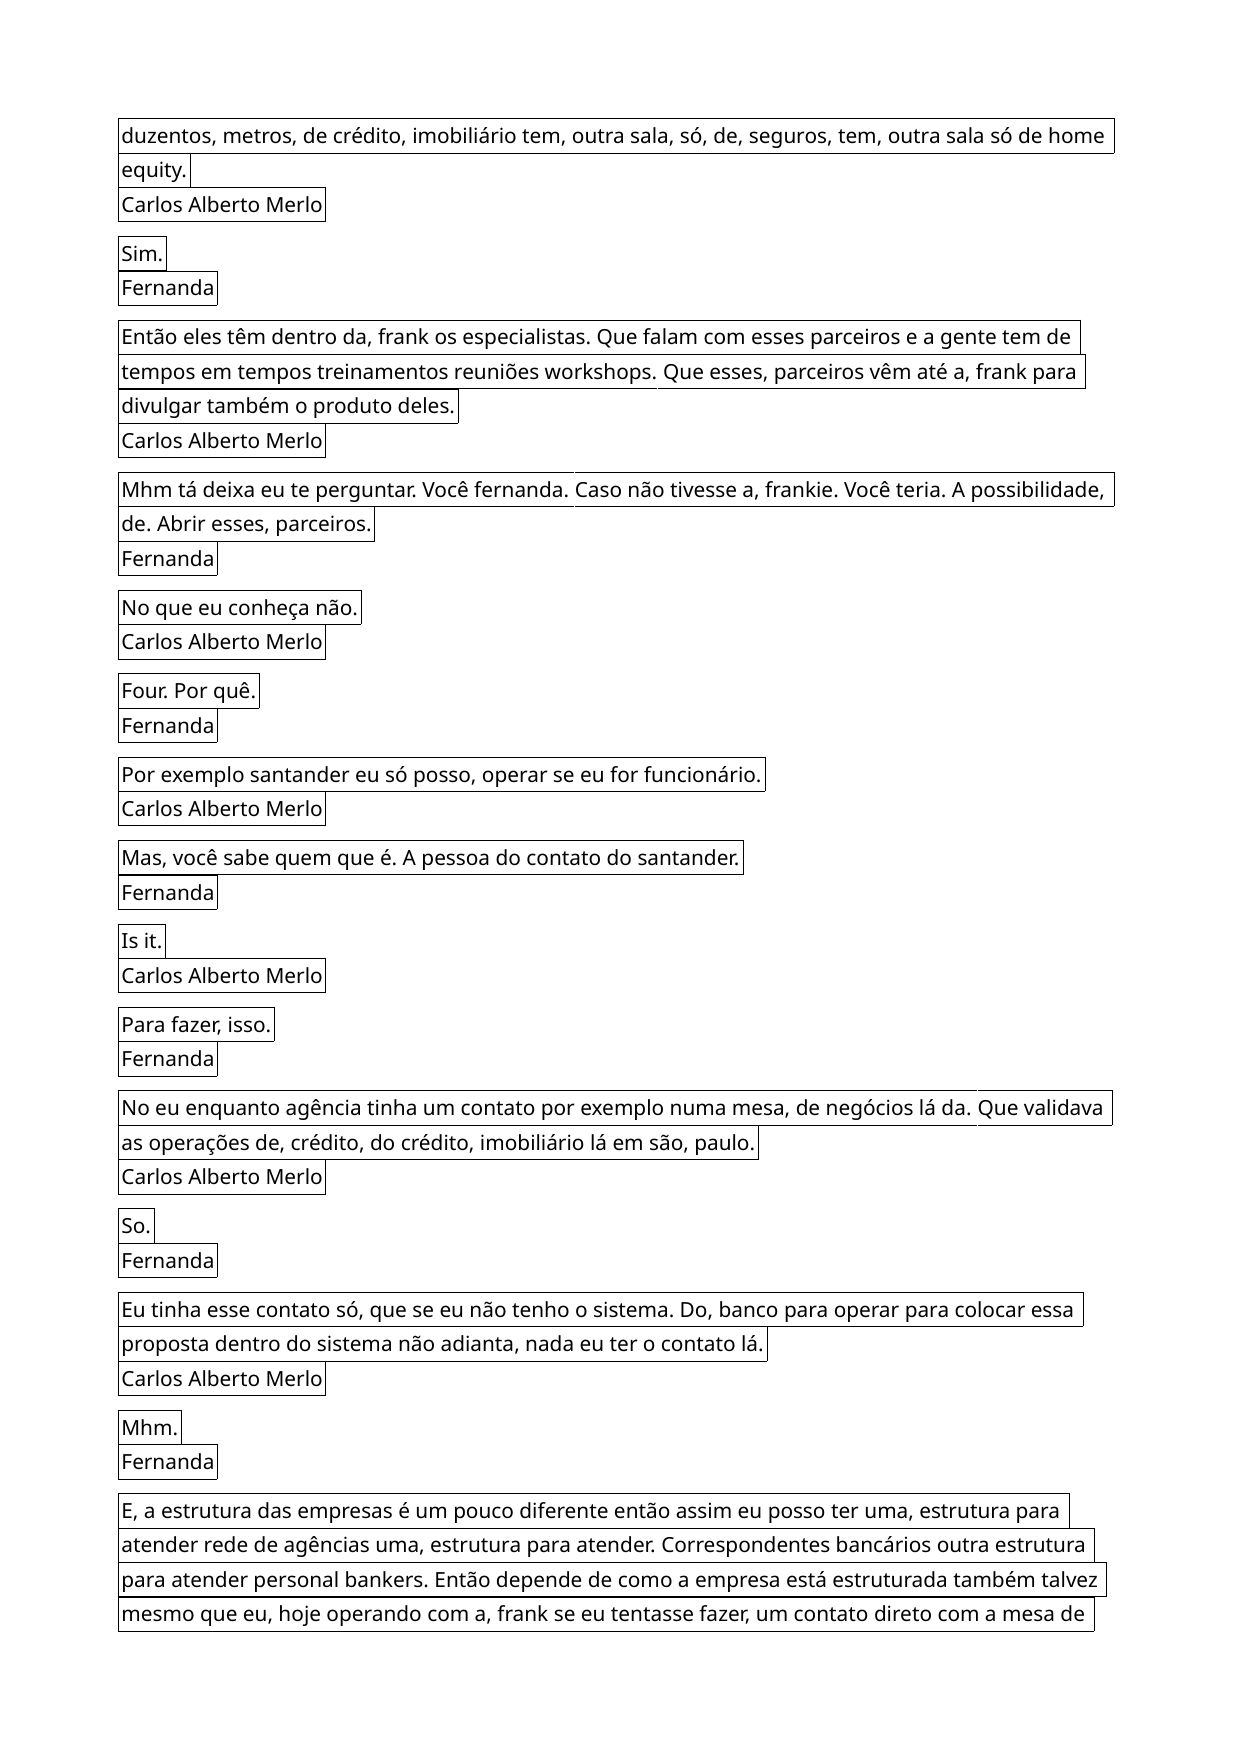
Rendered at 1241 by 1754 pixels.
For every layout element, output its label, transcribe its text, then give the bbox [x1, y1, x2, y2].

text E, a estrutura das empresas é um pouco diferente então assim eu posso ter uma, estrutura para atender rede de agências uma, estrutura para atender. Correspondentes bancários outra estrutura para atender personal bankers. Então depende de como a empresa está estruturada também talvez mesmo que eu, hoje operando com a, frank se eu tentasse fazer, um contato direto com a mesa de crédito imobiliária do santander. Ela fosse me dizer assim não adianta, porque eu estou, a tua mesa quem atende, a tua mesa é. Um outro canal. Não tenho acesso a, tua proposta aqui, que é o que acontecia quando os clientes de correspondente bancário porque às vezes os clientes não contratavam crédito imobiliário direto na agência contratavam nos correspondentes bancários né. [119, 1598, 1094, 1631]
text Carlos Alberto Merlo [119, 625, 325, 659]
text [744, 840, 1122, 874]
text Então eles têm dentro da, frank os especialistas. Que falam com esses parceiros e a gente tem de tempos em tempos treinamentos reuniões workshops. Que esses, parceiros vêm até a, frank para divulgar também o produto deles. [459, 319, 1122, 423]
text Carlos Alberto Merlo [119, 1362, 325, 1395]
text [326, 958, 1122, 992]
text [326, 624, 1122, 659]
text [155, 1208, 1122, 1243]
text Eu tinha esse contato só, que se eu não tenho o sistema. Do, banco para operar para colocar essa proposta dentro do sistema não adianta, nada eu ter o contato lá. [119, 1293, 1083, 1326]
text Mhm. [119, 1411, 181, 1444]
text Fernanda [119, 1244, 217, 1277]
text [218, 271, 1122, 305]
text Mhm tá deixa eu te perguntar. Você fernanda. Caso não tivesse a, frankie. Você teria. A possibilidade, de. Abrir esses, parceiros. [119, 472, 1122, 541]
text [766, 757, 1122, 791]
text Fernanda [119, 1042, 217, 1076]
text Mas, você sabe quem que é. A pessoa do contato do santander. [119, 841, 743, 874]
text [326, 423, 1122, 457]
text [218, 1444, 1122, 1479]
text Eu tinha esse contato só, que se eu não tenho o sistema. Do, banco para operar para colocar essa proposta dentro do sistema não adianta, nada eu ter o contato lá. [768, 1292, 1122, 1361]
text Is it. [119, 925, 165, 958]
text [218, 1041, 1122, 1076]
text Então eles têm dentro da, frank os especialistas. Que falam com esses parceiros e a gente tem de tempos em tempos treinamentos reuniões workshops. Que esses, parceiros vêm até a, frank para divulgar também o produto deles. [119, 355, 1085, 388]
text [166, 923, 1122, 958]
text E, a estrutura das empresas é um pouco diferente então assim eu posso ter uma, estrutura para atender rede de agências uma, estrutura para atender. Correspondentes bancários outra estrutura para atender personal bankers. Então depende de como a empresa está estruturada também talvez mesmo que eu, hoje operando com a, frank se eu tentasse fazer, um contato direto com a mesa de crédito imobiliária do santander. Ela fosse me dizer assim não adianta, porque eu estou, a tua mesa quem atende, a tua mesa é. Um outro canal. Não tenho acesso a, tua proposta aqui, que é o que acontecia quando os clientes de correspondente bancário porque às vezes os clientes não contratavam crédito imobiliário direto na agência contratavam nos correspondentes bancários né. [119, 1529, 1094, 1562]
text [275, 1007, 1122, 1041]
text Para fazer, isso. [119, 1008, 274, 1041]
text So. [119, 1209, 154, 1243]
text Carlos Alberto Merlo [119, 188, 325, 221]
text [218, 1243, 1122, 1277]
text Fernanda [119, 876, 217, 909]
text [218, 708, 1122, 742]
text No eu enquanto agência tinha um contato por exemplo numa mesa, de negócios lá da. Que validava as operações de, crédito, do crédito, imobiliário lá em são, paulo. [119, 1126, 758, 1159]
text No eu enquanto agência tinha um contato por exemplo numa mesa, de negócios lá da. Que validava as operações de, crédito, do crédito, imobiliário lá em são, paulo. [119, 1091, 1112, 1125]
text No eu enquanto agência tinha um contato por exemplo numa mesa, de negócios lá da. Que validava as operações de, crédito, do crédito, imobiliário lá em são, paulo. [759, 1090, 1122, 1159]
text [218, 541, 1122, 575]
text [362, 590, 1122, 624]
text Carlos Alberto Merlo [119, 792, 325, 825]
text Four. Por quê. [119, 674, 259, 708]
text Fernanda [119, 272, 217, 305]
text [326, 1159, 1122, 1194]
text [260, 673, 1122, 708]
text Então eles têm dentro da, frank os especialistas. Que falam com esses parceiros e a gente tem de tempos em tempos treinamentos reuniões workshops. Que esses, parceiros vêm até a, frank para divulgar também o produto deles. [119, 321, 1080, 354]
text Fernanda [119, 542, 217, 575]
text [326, 791, 1122, 826]
text [326, 187, 1122, 222]
text [182, 1410, 1122, 1444]
text [167, 236, 1122, 271]
text E, a estrutura das empresas é um pouco diferente então assim eu posso ter uma, estrutura para atender rede de agências uma, estrutura para atender. Correspondentes bancários outra estrutura para atender personal bankers. Então depende de como a empresa está estruturada também talvez mesmo que eu, hoje operando com a, frank se eu tentasse fazer, um contato direto com a mesa de crédito imobiliária do santander. Ela fosse me dizer assim não adianta, porque eu estou, a tua mesa quem atende, a tua mesa é. Um outro canal. Não tenho acesso a, tua proposta aqui, que é o que acontecia quando os clientes de correspondente bancário porque às vezes os clientes não contratavam crédito imobiliário direto na agência contratavam nos correspondentes bancários né. [119, 1563, 1106, 1596]
text Por exemplo santander eu só posso, operar se eu for funcionário. [119, 758, 765, 791]
text duzentos, metros, de crédito, imobiliário tem, outra sala, só, de, seguros, tem, outra sala só de home equity. [119, 118, 1122, 187]
text E, a estrutura das empresas é um pouco diferente então assim eu posso ter uma, estrutura para atender rede de agências uma, estrutura para atender. Correspondentes bancários outra estrutura para atender personal bankers. Então depende de como a empresa está estruturada também talvez mesmo que eu, hoje operando com a, frank se eu tentasse fazer, um contato direto com a mesa de crédito imobiliária do santander. Ela fosse me dizer assim não adianta, porque eu estou, a tua mesa quem atende, a tua mesa é. Um outro canal. Não tenho acesso a, tua proposta aqui, que é o que acontecia quando os clientes de correspondente bancário porque às vezes os clientes não contratavam crédito imobiliário direto na agência contratavam nos correspondentes bancários né. [119, 1494, 1069, 1528]
text Sim. [119, 237, 166, 270]
text [218, 874, 1122, 909]
text Então eles têm dentro da, frank os especialistas. Que falam com esses parceiros e a gente tem de tempos em tempos treinamentos reuniões workshops. Que esses, parceiros vêm até a, frank para divulgar também o produto deles. [119, 390, 458, 423]
text Fernanda [119, 709, 217, 742]
text [326, 1361, 1122, 1395]
text Eu tinha esse contato só, que se eu não tenho o sistema. Do, banco para operar para colocar essa proposta dentro do sistema não adianta, nada eu ter o contato lá. [119, 1327, 767, 1361]
text No que eu conheça não. [119, 591, 361, 624]
text Fernanda [119, 1445, 217, 1479]
text Carlos Alberto Merlo [119, 959, 325, 992]
text Carlos Alberto Merlo [119, 424, 325, 457]
text Carlos Alberto Merlo [119, 1160, 325, 1194]
